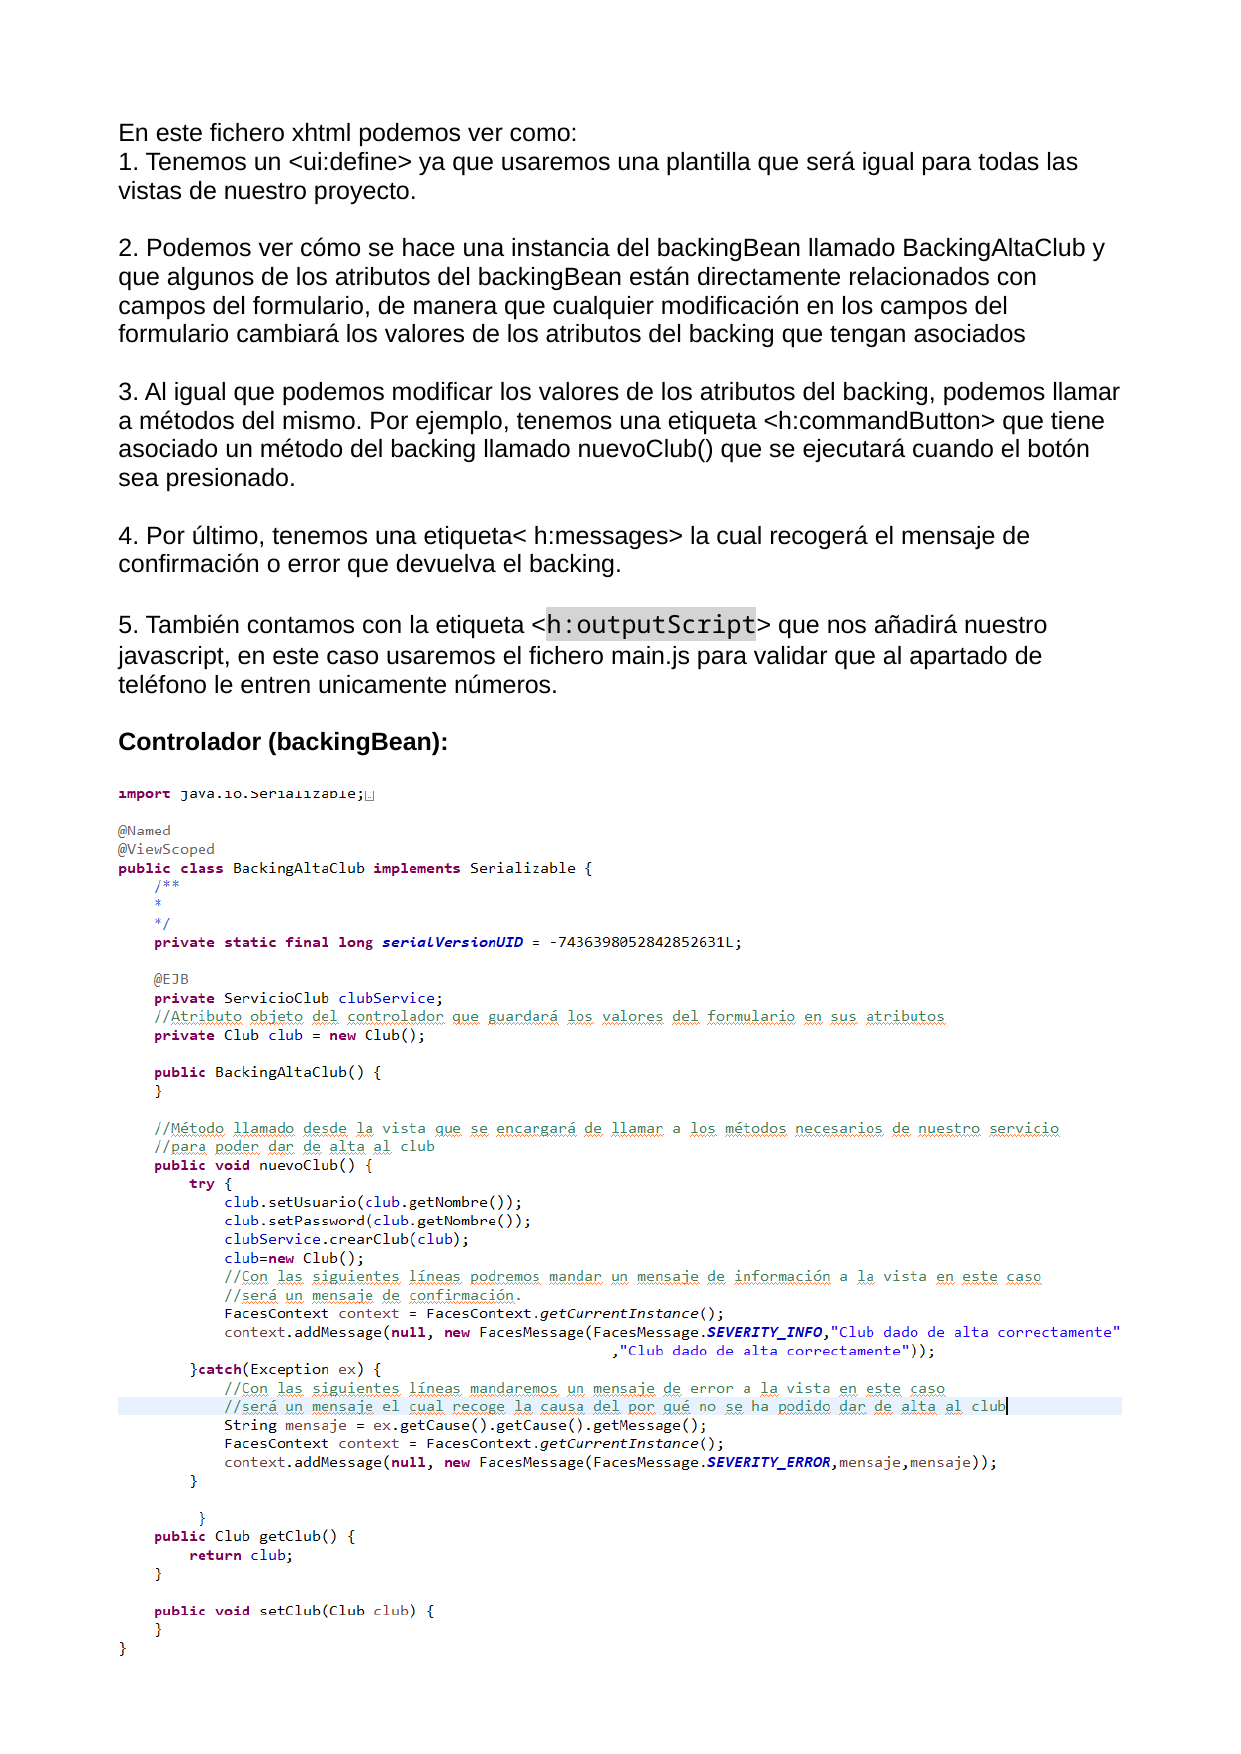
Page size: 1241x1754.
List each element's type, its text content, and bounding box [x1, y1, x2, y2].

text 2. Podemos ver cómo se hace una instancia del backingBean llamado BackingAltaClub y que algunos de los atributos del backingBean están directamente relacionados con campos del formulario, de manera que cualquier modificación en los campos del formulario cambiará los valores de los atributos del backing que tengan asociados [118, 233, 1122, 348]
text 1. Tenemos un <ui:define> ya que usaremos una plantilla que será igual para todas las vistas de nuestro proyecto. [118, 147, 1122, 204]
text En este fichero xhtml podemos ver como: [118, 118, 1122, 147]
text 3. Al igual que podemos modificar los valores de los atributos del backing, podemos llamar a métodos del mismo. Por ejemplo, tenemos una etiqueta <h:commandButton> que tiene asociado un método del backing llamado nuevoClub() que se ejecutará cuando el botón sea presionado. [118, 377, 1122, 492]
text 5. También contamos con la etiqueta <h:outputScript> que nos añadirá nuestro javascript, en este caso usaremos el fichero main.js para validar que al apartado de teléfono le entren unicamente números. [118, 607, 1122, 698]
text Controlador (backingBean): [118, 727, 1122, 756]
picture [118, 791, 1123, 1658]
text 4. Por último, tenemos una etiqueta< h:messages> la cual recogerá el mensaje de confirmación o error que devuelva el backing. [118, 521, 1122, 578]
